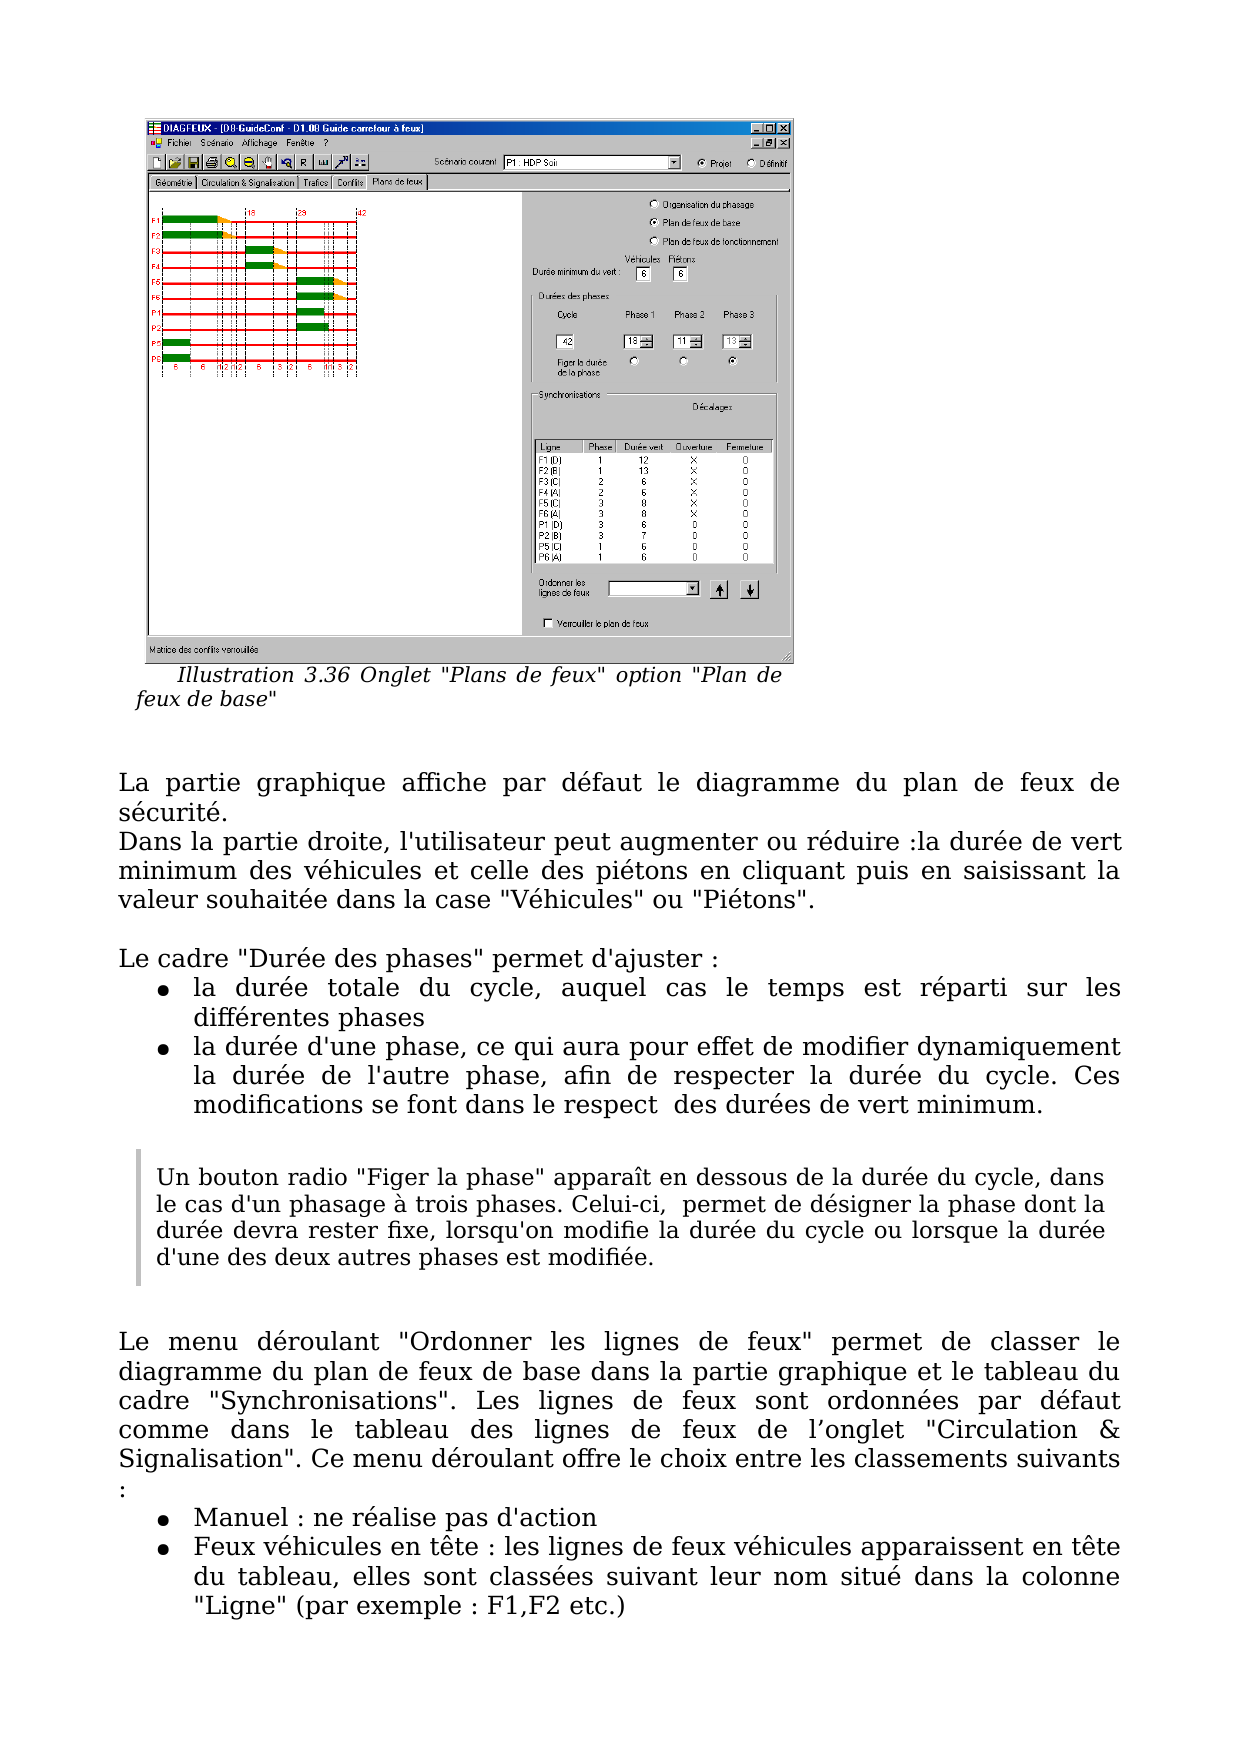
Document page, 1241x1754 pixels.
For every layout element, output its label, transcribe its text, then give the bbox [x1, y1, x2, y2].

list la durée d'une phase, ce qui aura pour effet de modifier dynamiquement la durée de l'autre phase, afin de respecter la durée du cycle. Ces modifications se font dans le respect des durées de vert minimum. [156, 1032, 1122, 1120]
text Dans la partie droite, l'utilisateur peut augmenter ou réduire :la durée de vert minimum des véhicules et celle des piétons en cliquant puis en saisissant la valeur souhaitée dans la case "Véhicules" ou "Piétons". [118, 827, 1122, 915]
text Le menu déroulant "Ordonner les lignes de feux" permet de classer le diagramme du plan de feux de base dans la partie graphique et le tableau du cadre "Synchronisations". Les lignes de feux sont ordonnées par défaut comme dans le tableau des lignes de feux de l’onglet "Circulation & Signalisation". Ce menu déroulant offre le choix entre les classements suivants : [118, 1328, 1122, 1503]
list Manuel : ne réalise pas d'action [156, 1503, 1122, 1532]
list Feux véhicules en tête : les lignes de feux véhicules apparaissent en tête du tableau, elles sont classées suivant leur nom situé dans la colonne "Ligne" (par exemple : F1,F2 etc.) [156, 1532, 1122, 1620]
text La partie graphique affiche par défaut le diagramme du plan de feux de sécurité. [118, 769, 1122, 827]
text Un bouton radio "Figer la phase" apparaît en dessous de la durée du cycle, dans le cas d'un phasage à trois phases. Celui-ci, permet de désigner la phase dont la durée devra rester fixe, lorsqu'on modifie la durée du cycle ou lorsque la durée d'une des deux autres phases est modifiée. [141, 1149, 1122, 1286]
list la durée totale du cycle, auquel cas le temps est réparti sur les différentes phases [156, 973, 1122, 1032]
text Illustration 3.36 Onglet "Plans de feux" option "Plan de feux de base" [136, 118, 785, 712]
picture [144, 118, 794, 664]
text Le cadre "Durée des phases" permet d'ajuster : [118, 944, 1122, 973]
